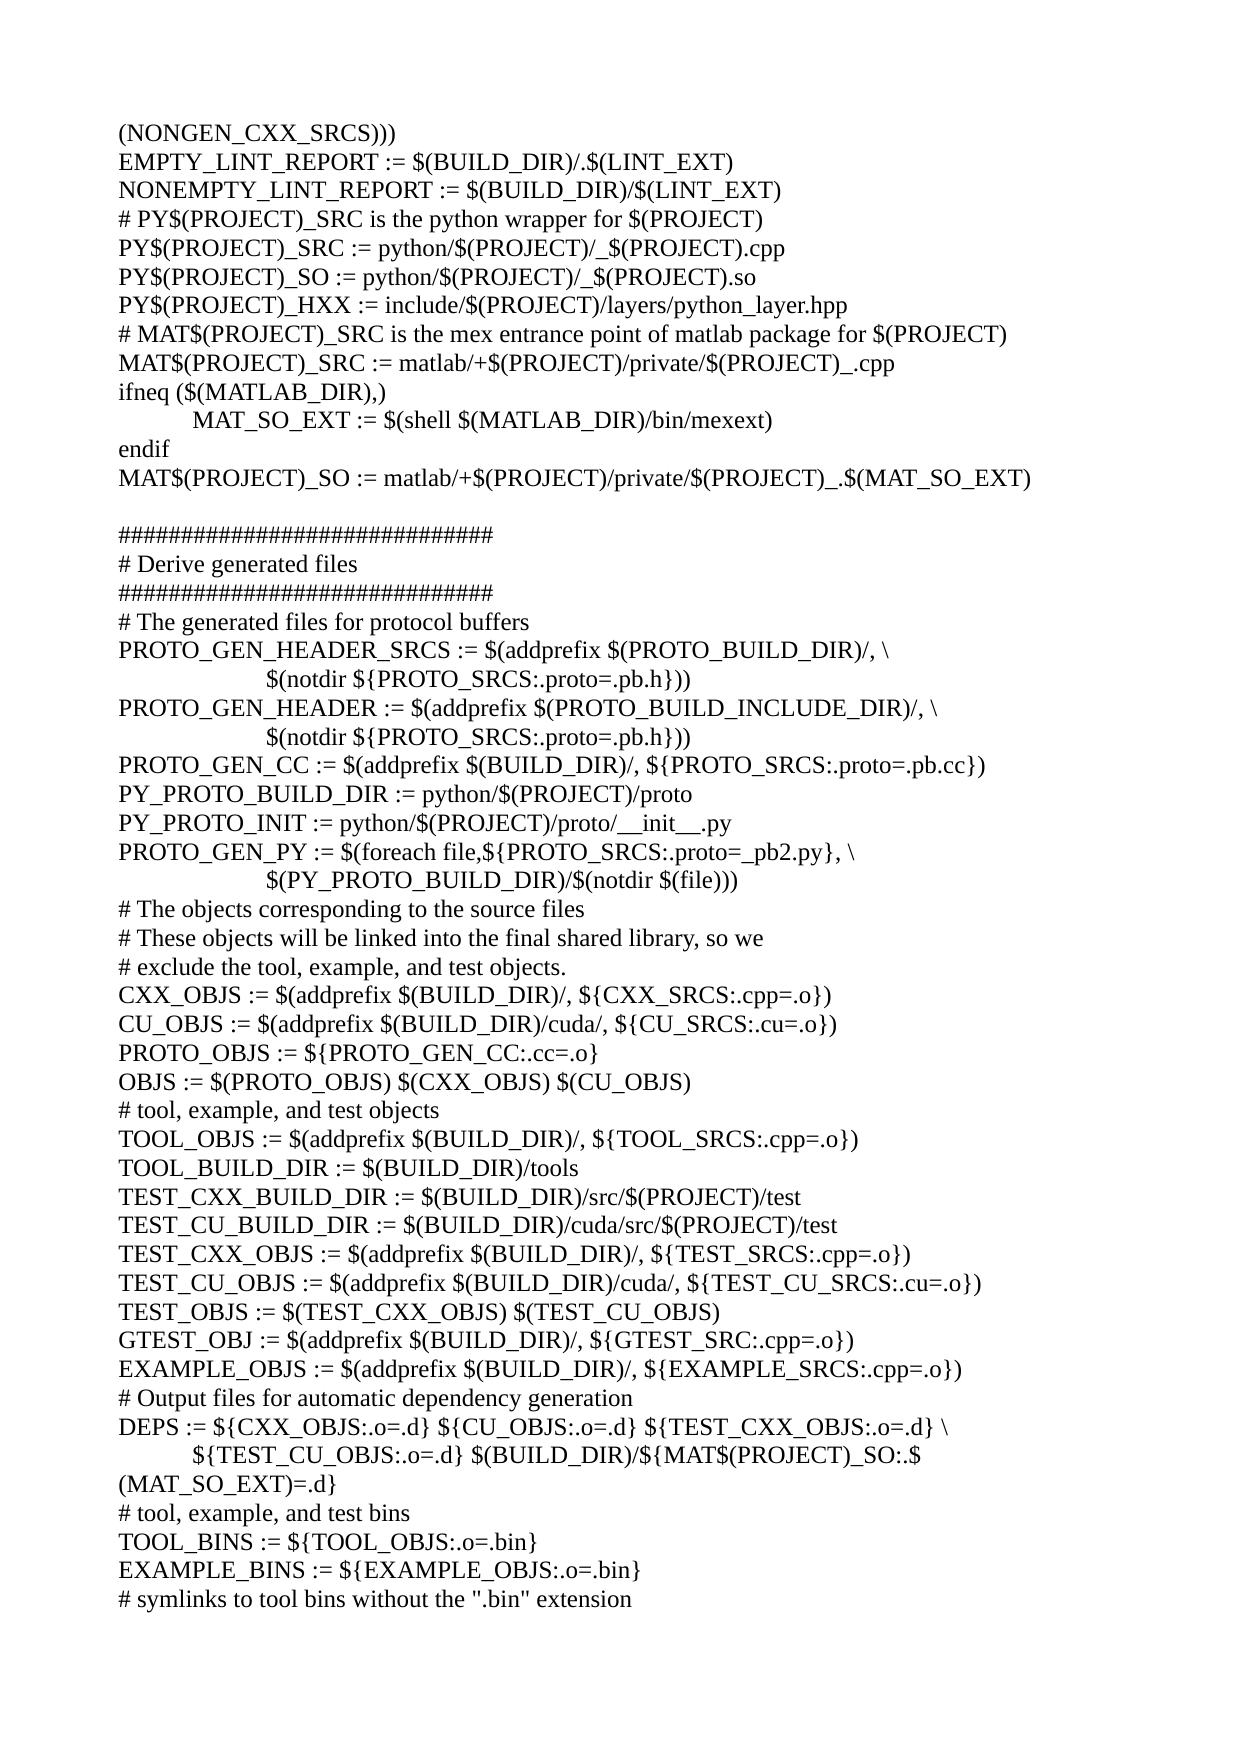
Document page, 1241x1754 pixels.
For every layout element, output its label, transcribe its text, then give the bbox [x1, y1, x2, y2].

text EXAMPLE_OBJS := $(addprefix $(BUILD_DIR)/, ${EXAMPLE_SRCS:.cpp=.o}) [118, 1354, 1122, 1383]
text PROTO_GEN_HEADER := $(addprefix $(PROTO_BUILD_INCLUDE_DIR)/, \ [118, 693, 1122, 722]
text TEST_CU_OBJS := $(addprefix $(BUILD_DIR)/cuda/, ${TEST_CU_SRCS:.cu=.o}) [118, 1268, 1122, 1297]
text (NONGEN_CXX_SRCS))) [118, 118, 1122, 147]
text GTEST_OBJ := $(addprefix $(BUILD_DIR)/, ${GTEST_SRC:.cpp=.o}) [118, 1326, 1122, 1354]
text TEST_OBJS := $(TEST_CXX_OBJS) $(TEST_CU_OBJS) [118, 1297, 1122, 1326]
text # The generated files for protocol buffers [118, 607, 1122, 636]
text PY_PROTO_INIT := python/$(PROJECT)/proto/__init__.py [118, 808, 1122, 837]
text PY$(PROJECT)_SO := python/$(PROJECT)/_$(PROJECT).so [118, 262, 1122, 291]
text OBJS := $(PROTO_OBJS) $(CXX_OBJS) $(CU_OBJS) [118, 1067, 1122, 1096]
text # exclude the tool, example, and test objects. [118, 952, 1122, 981]
text TOOL_BINS := ${TOOL_OBJS:.o=.bin} [118, 1527, 1122, 1556]
text # Derive generated files [118, 549, 1122, 578]
text DEPS := ${CXX_OBJS:.o=.d} ${CU_OBJS:.o=.d} ${TEST_CXX_OBJS:.o=.d} \ [118, 1412, 1122, 1441]
text PY$(PROJECT)_HXX := include/$(PROJECT)/layers/python_layer.hpp [118, 291, 1122, 319]
text # Output files for automatic dependency generation [118, 1383, 1122, 1412]
text ############################## [118, 578, 1122, 607]
text PROTO_GEN_PY := $(foreach file,${PROTO_SRCS:.proto=_pb2.py}, \ [118, 837, 1122, 866]
text $(PY_PROTO_BUILD_DIR)/$(notdir $(file))) [118, 866, 1122, 894]
text PY_PROTO_BUILD_DIR := python/$(PROJECT)/proto [118, 779, 1122, 808]
text PROTO_OBJS := ${PROTO_GEN_CC:.cc=.o} [118, 1038, 1122, 1067]
text TOOL_BUILD_DIR := $(BUILD_DIR)/tools [118, 1153, 1122, 1182]
text CXX_OBJS := $(addprefix $(BUILD_DIR)/, ${CXX_SRCS:.cpp=.o}) [118, 981, 1122, 1009]
text PROTO_GEN_CC := $(addprefix $(BUILD_DIR)/, ${PROTO_SRCS:.proto=.pb.cc}) [118, 751, 1122, 779]
text CU_OBJS := $(addprefix $(BUILD_DIR)/cuda/, ${CU_SRCS:.cu=.o}) [118, 1009, 1122, 1038]
text EMPTY_LINT_REPORT := $(BUILD_DIR)/.$(LINT_EXT) [118, 147, 1122, 176]
text ifneq ($(MATLAB_DIR),) [118, 377, 1122, 406]
text # These objects will be linked into the final shared library, so we [118, 923, 1122, 952]
text MAT$(PROJECT)_SO := matlab/+$(PROJECT)/private/$(PROJECT)_.$(MAT_SO_EXT) [118, 463, 1122, 492]
text $(notdir ${PROTO_SRCS:.proto=.pb.h})) [118, 664, 1122, 693]
text PROTO_GEN_HEADER_SRCS := $(addprefix $(PROTO_BUILD_DIR)/, \ [118, 636, 1122, 664]
text ############################## [118, 521, 1122, 549]
text TEST_CXX_OBJS := $(addprefix $(BUILD_DIR)/, ${TEST_SRCS:.cpp=.o}) [118, 1239, 1122, 1268]
text endif [118, 434, 1122, 463]
text # symlinks to tool bins without the ".bin" extension [118, 1584, 1122, 1613]
text TEST_CXX_BUILD_DIR := $(BUILD_DIR)/src/$(PROJECT)/test [118, 1182, 1122, 1211]
text # PY$(PROJECT)_SRC is the python wrapper for $(PROJECT) [118, 204, 1122, 233]
text TEST_CU_BUILD_DIR := $(BUILD_DIR)/cuda/src/$(PROJECT)/test [118, 1211, 1122, 1239]
text # tool, example, and test objects [118, 1096, 1122, 1124]
text ${TEST_CU_OBJS:.o=.d} $(BUILD_DIR)/${MAT$(PROJECT)_SO:.$(MAT_SO_EXT)=.d} [118, 1441, 1122, 1498]
text MAT$(PROJECT)_SRC := matlab/+$(PROJECT)/private/$(PROJECT)_.cpp [118, 348, 1122, 377]
text NONEMPTY_LINT_REPORT := $(BUILD_DIR)/$(LINT_EXT) [118, 176, 1122, 204]
text $(notdir ${PROTO_SRCS:.proto=.pb.h})) [118, 722, 1122, 751]
text # The objects corresponding to the source files [118, 894, 1122, 923]
text TOOL_OBJS := $(addprefix $(BUILD_DIR)/, ${TOOL_SRCS:.cpp=.o}) [118, 1124, 1122, 1153]
text MAT_SO_EXT := $(shell $(MATLAB_DIR)/bin/mexext) [118, 406, 1122, 434]
text # MAT$(PROJECT)_SRC is the mex entrance point of matlab package for $(PROJECT) [118, 319, 1122, 348]
text PY$(PROJECT)_SRC := python/$(PROJECT)/_$(PROJECT).cpp [118, 233, 1122, 262]
text # tool, example, and test bins [118, 1498, 1122, 1527]
text EXAMPLE_BINS := ${EXAMPLE_OBJS:.o=.bin} [118, 1556, 1122, 1584]
